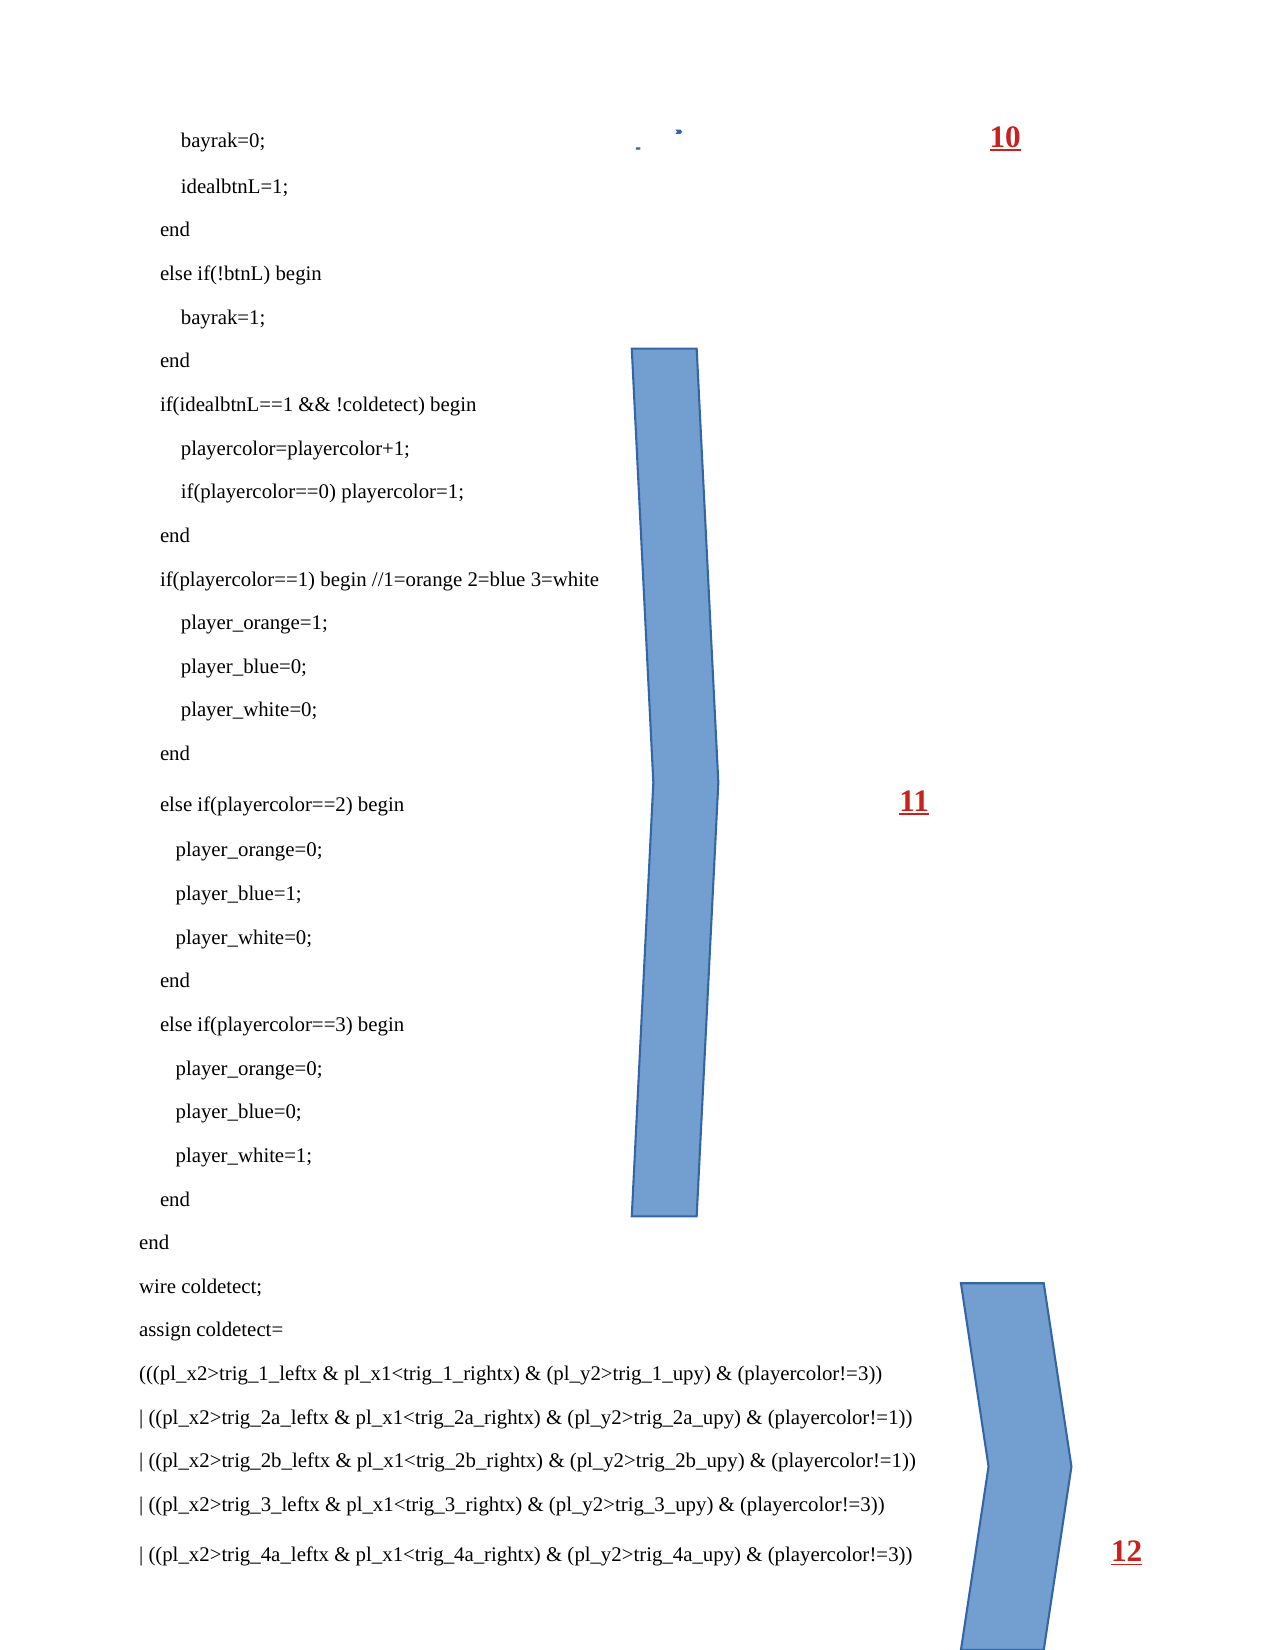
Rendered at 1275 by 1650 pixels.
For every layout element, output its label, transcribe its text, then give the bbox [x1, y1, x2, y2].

text [1066, 1489, 1211, 1516]
text if(playercolor==0) playercolor=1; [118, 476, 638, 503]
text | ((pl_x2>trig_2b_leftx & pl_x1<trig_2b_rightx) & (pl_y2>trig_2b_upy) & (playercolor!=1)) [118, 1445, 987, 1472]
text end [118, 738, 651, 765]
text [699, 1183, 1211, 1211]
text player_white=1; [118, 1140, 634, 1167]
text | ((pl_x2>trig_3_leftx & pl_x1<trig_3_rightx) & (pl_y2>trig_3_upy) & (playercolor!=3)) [118, 1489, 983, 1516]
text | ((pl_x2>trig_4a_leftx & pl_x1<trig_4a_rightx) & (pl_y2>trig_4a_upy) & (playercolor!=3)) [118, 1533, 977, 1569]
text end [118, 1183, 632, 1211]
text player_orange=0; [118, 1053, 638, 1079]
text [702, 433, 1211, 459]
text idealbtnL=1; [118, 171, 1211, 198]
text else if(playercolor==2) begin [118, 782, 652, 818]
text 12 [1058, 1533, 1211, 1569]
text [700, 389, 1211, 416]
text else if(playercolor==3) begin [118, 1009, 640, 1036]
text else if(!btnL) begin [118, 258, 1211, 285]
text end [118, 214, 1211, 241]
text [703, 1096, 1211, 1123]
text [718, 738, 1211, 765]
text [711, 607, 1211, 634]
text | ((pl_x2>trig_2a_leftx & pl_x1<trig_2a_rightx) & (pl_y2>trig_2a_upy) & (playercolor!=1)) [118, 1402, 981, 1429]
text player_white=0; [118, 694, 649, 721]
text (((pl_x2>trig_1_leftx & pl_x1<trig_1_rightx) & (pl_y2>trig_1_upy) & (playercolor!=3)) [118, 1358, 975, 1385]
text if(playercolor==1) begin //1=orange 2=blue 3=white [118, 563, 642, 591]
text bayrak=1; [118, 302, 1211, 329]
text [1057, 1358, 1211, 1385]
text [701, 1140, 1211, 1167]
text [707, 520, 1211, 547]
text wire coldetect; [118, 1271, 1211, 1298]
text [705, 1053, 1211, 1079]
text end [118, 965, 643, 992]
text [712, 922, 1211, 949]
text 11 [718, 782, 1211, 818]
text player_blue=0; [118, 1096, 636, 1123]
text [1070, 1445, 1211, 1472]
text player_white=0; [118, 922, 645, 949]
text end [118, 1227, 1211, 1254]
text end [118, 520, 640, 547]
text assign coldetect= [118, 1314, 968, 1341]
text playercolor=playercolor+1; [118, 433, 636, 459]
text [713, 651, 1211, 678]
text [716, 694, 1211, 721]
text [716, 834, 1211, 861]
text [1050, 1314, 1211, 1341]
text end [118, 345, 1211, 372]
text player_orange=0; [118, 834, 649, 861]
text player_blue=1; [118, 878, 647, 905]
text [714, 878, 1211, 905]
text [1063, 1402, 1211, 1429]
text player_orange=1; [118, 607, 644, 634]
text [709, 965, 1211, 992]
text if(idealbtnL==1 && !coldetect) begin [118, 389, 634, 416]
text bayrak=0; 10 [118, 118, 1211, 154]
text [709, 563, 1211, 591]
text [705, 476, 1211, 503]
text [707, 1009, 1211, 1036]
text player_blue=0; [118, 651, 647, 678]
